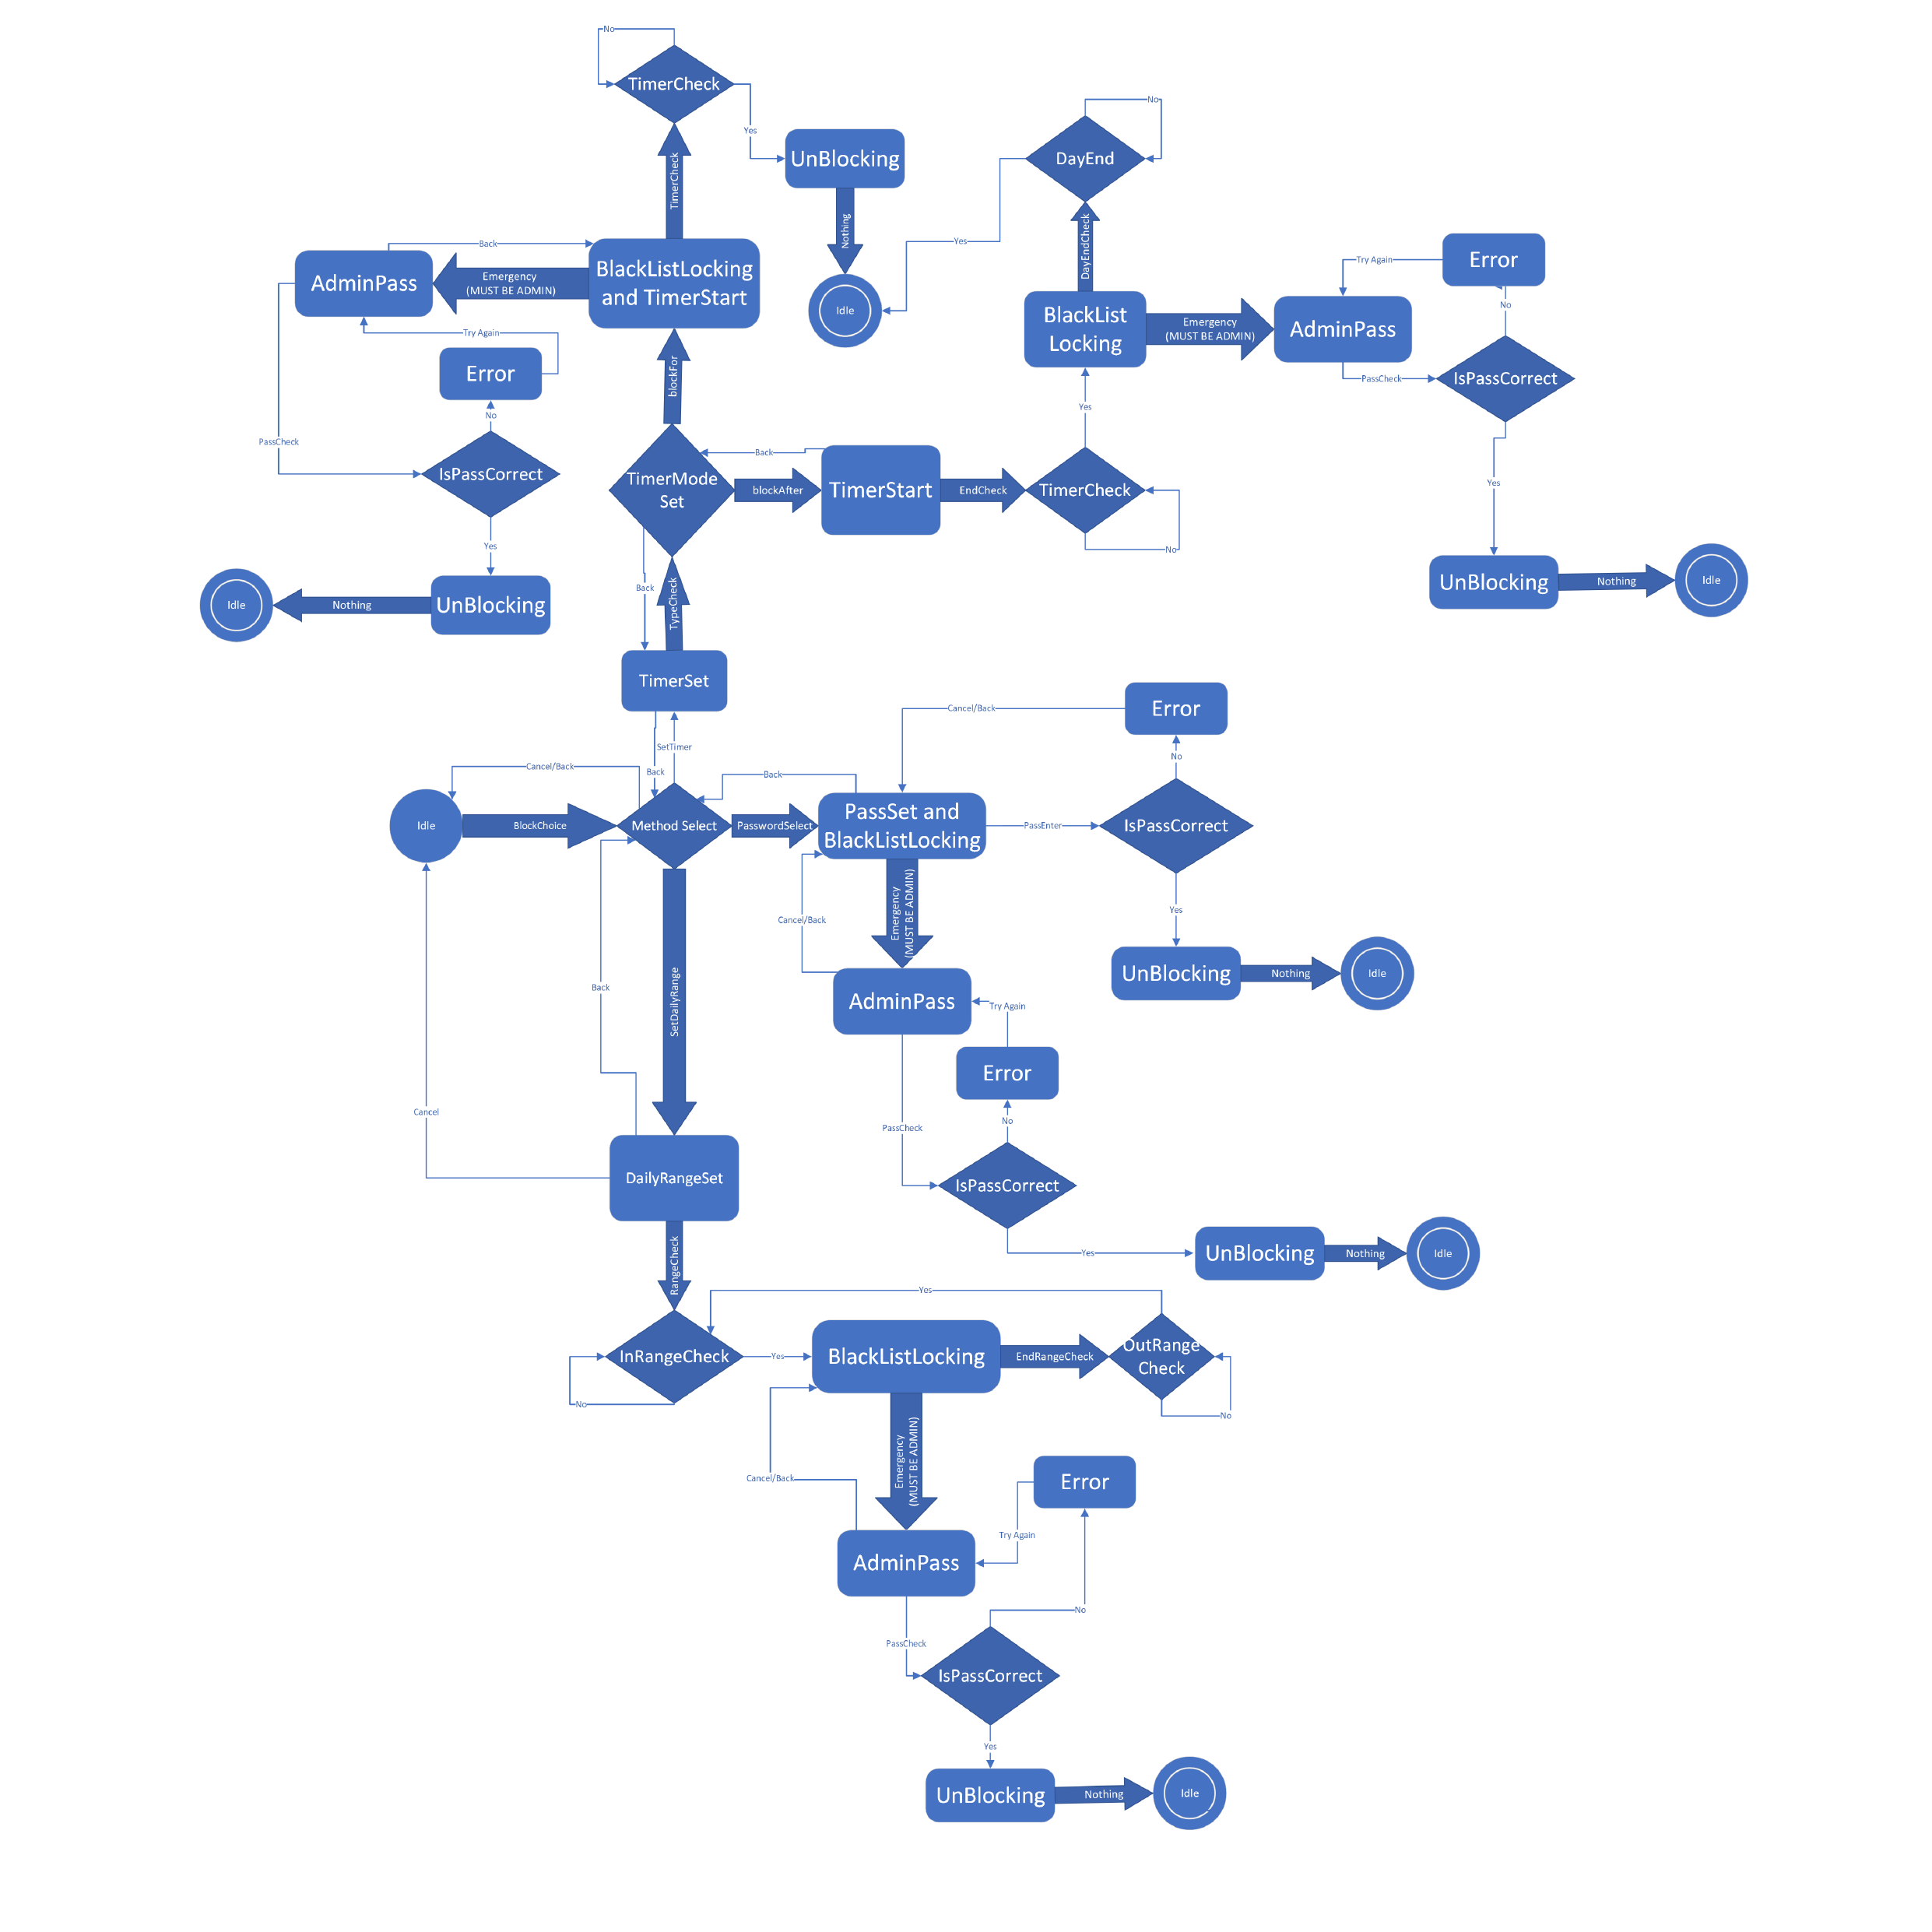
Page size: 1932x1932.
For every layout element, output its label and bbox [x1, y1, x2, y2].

picture [193, 14, 1755, 1836]
